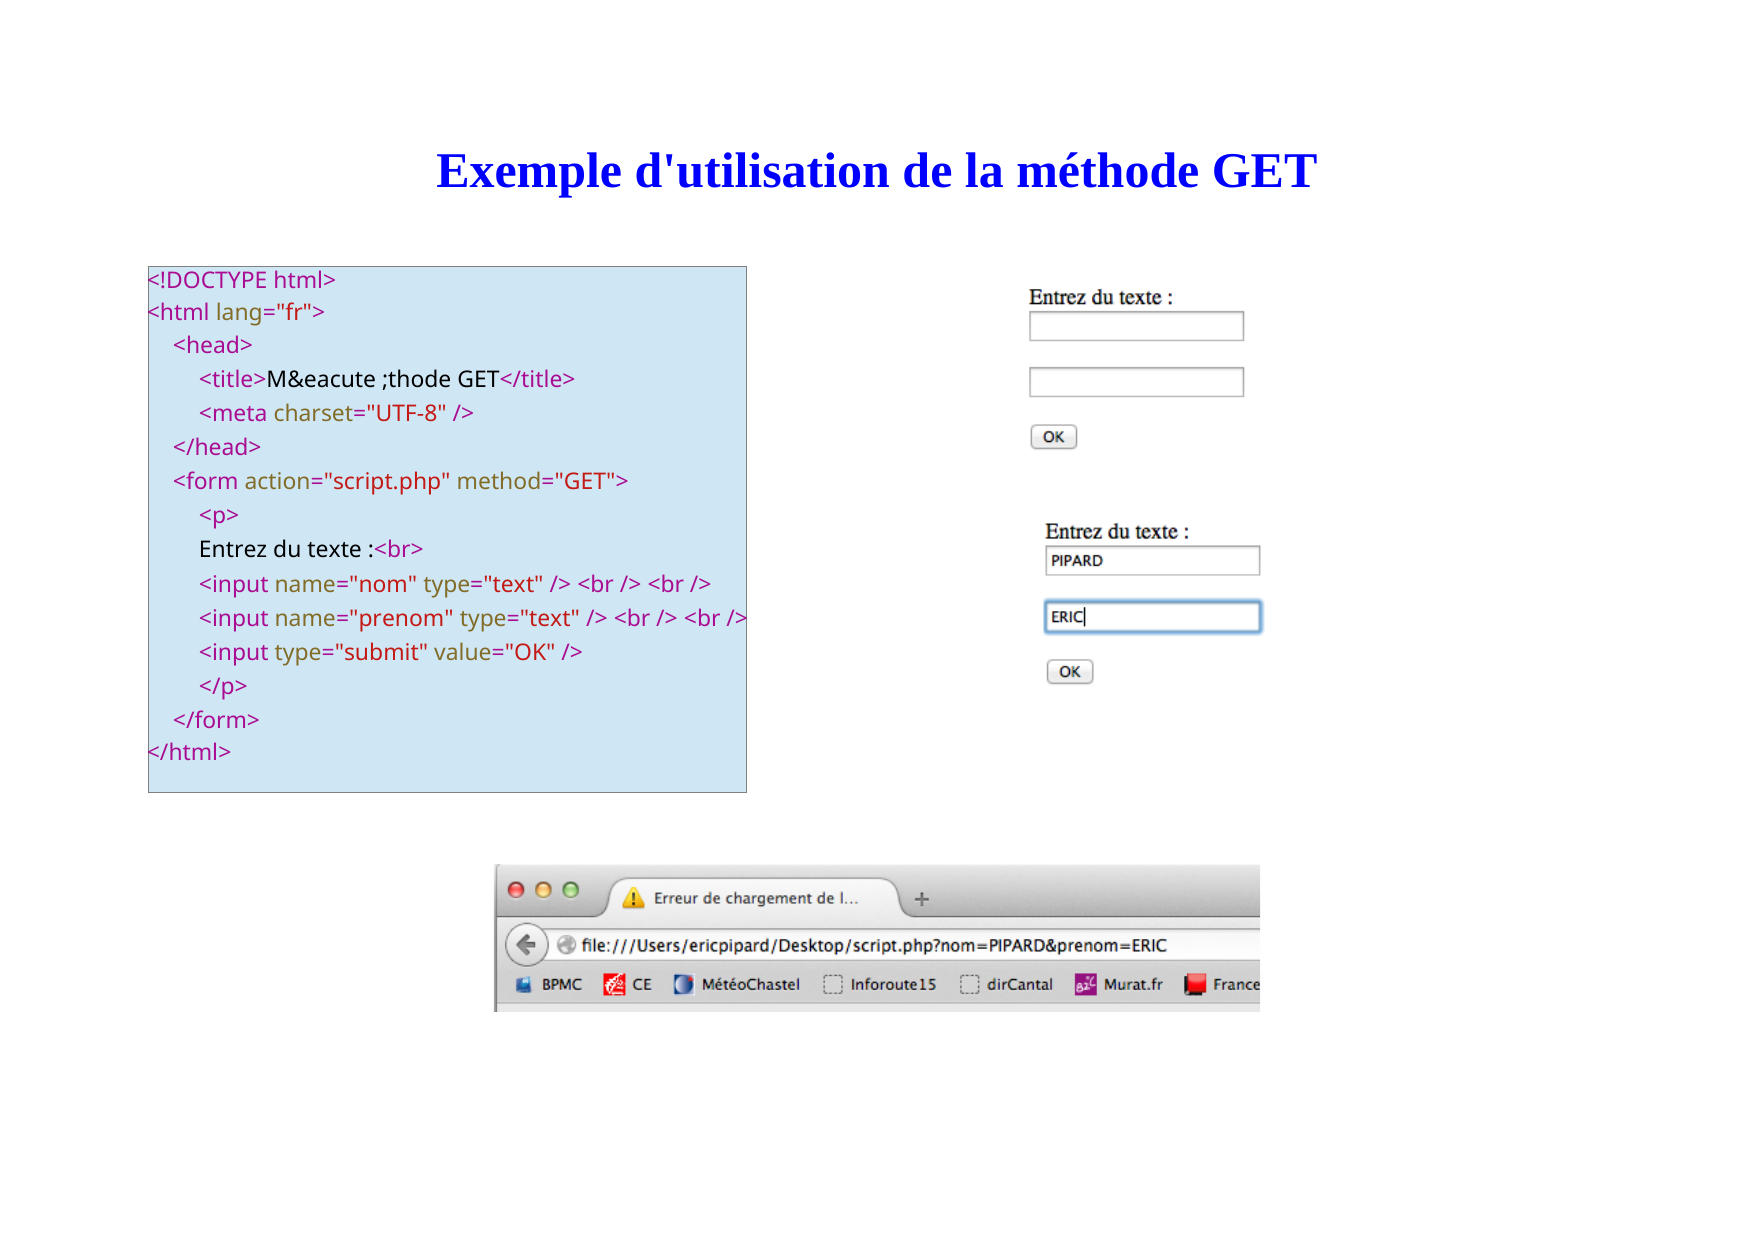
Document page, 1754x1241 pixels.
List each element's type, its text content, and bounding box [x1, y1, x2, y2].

subtitle Exemple d'utilisation de la méthode GET [118, 143, 1636, 198]
picture [1025, 273, 1458, 717]
picture [493, 864, 1260, 1012]
